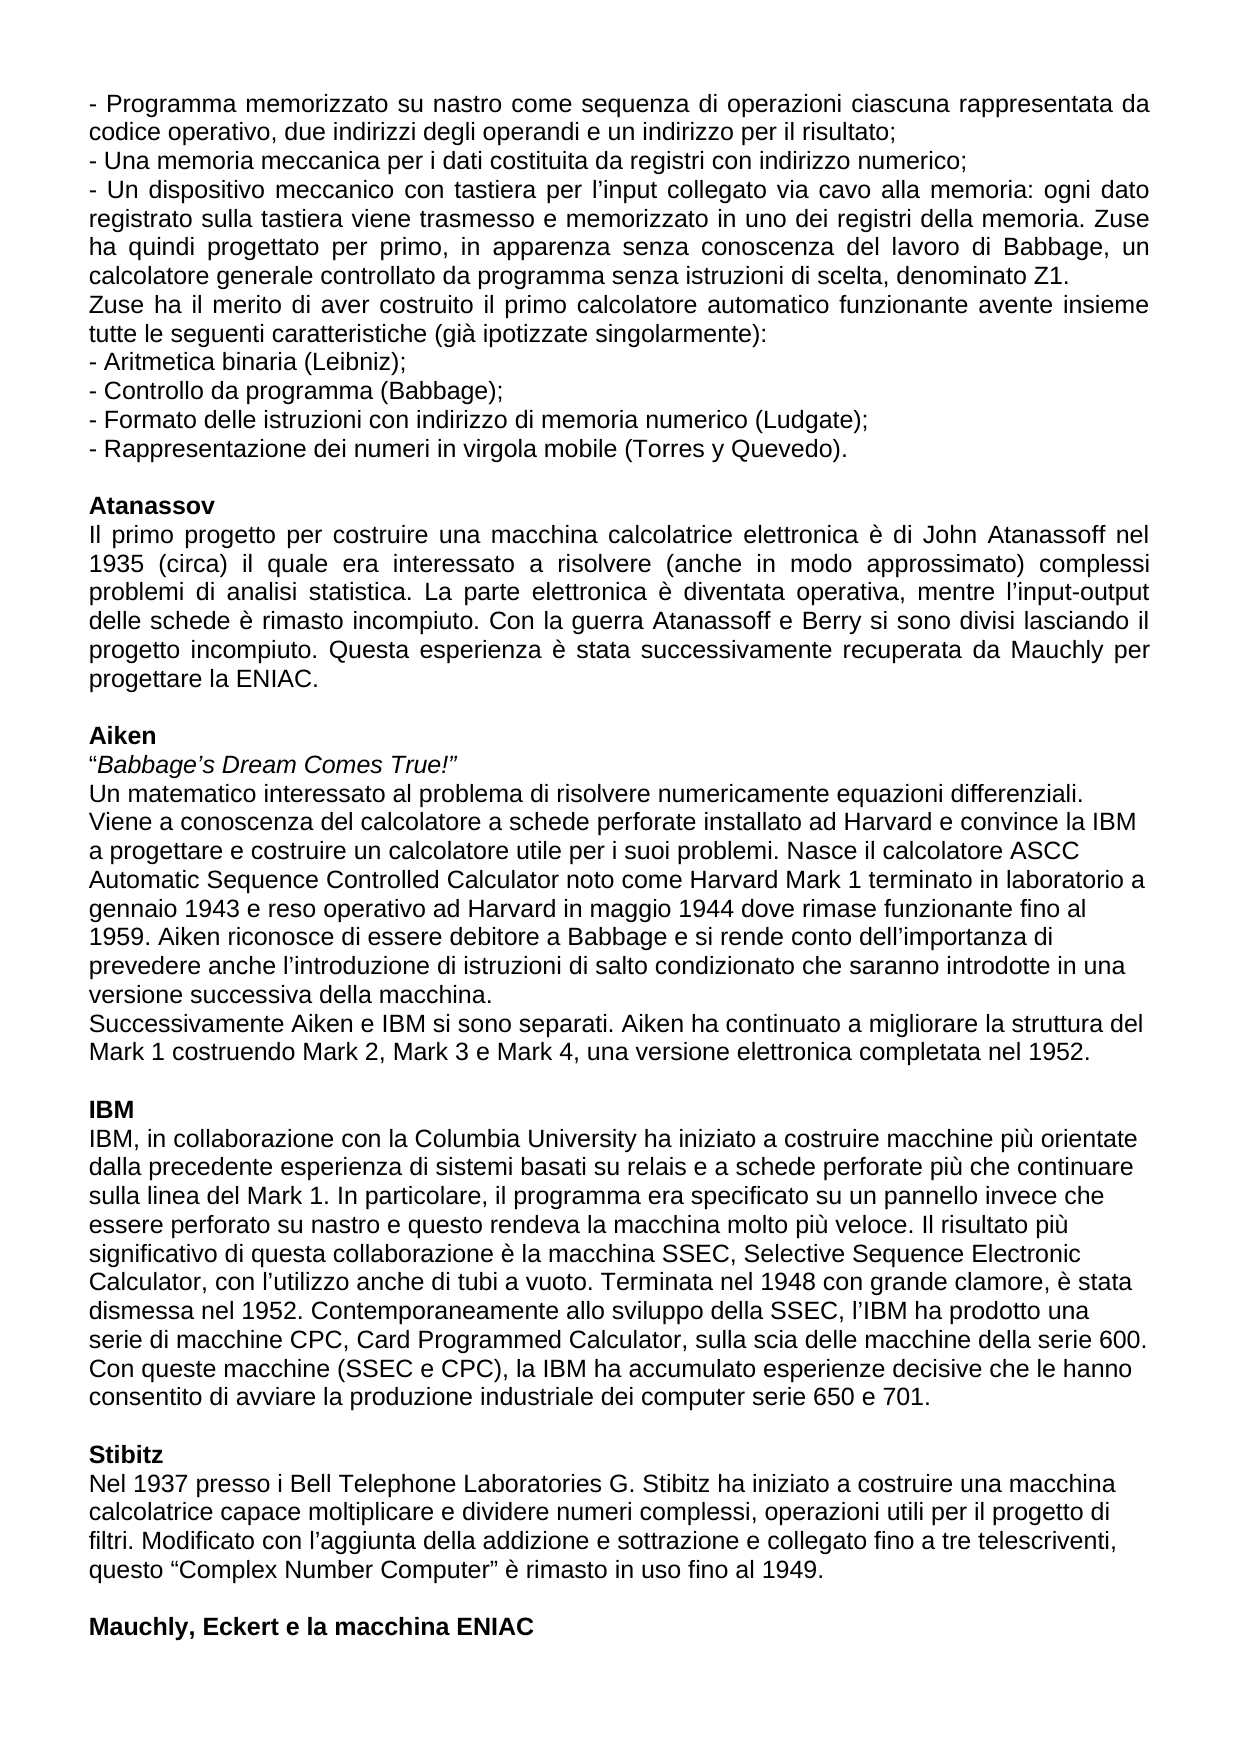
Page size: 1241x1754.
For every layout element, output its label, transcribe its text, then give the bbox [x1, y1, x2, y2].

text - Programma memorizzato su nastro come sequenza di operazioni ciascuna rappresentata da codice operativo, due indirizzi degli operandi e un indirizzo per il risultato; [88, 88, 1152, 146]
text Zuse ha il merito di aver costruito il primo calcolatore automatico funzionante avente insieme tutte le seguenti caratteristiche (già ipotizzate singolarmente): [88, 290, 1152, 347]
text - Aritmetica binaria (Leibniz); [88, 347, 1152, 376]
text Aiken [88, 721, 1152, 750]
text - Formato delle istruzioni con indirizzo di memoria numerico (Ludgate); [88, 405, 1152, 433]
text Mauchly, Eckert e la macchina ENIAC [88, 1612, 1152, 1641]
text - Un dispositivo meccanico con tastiera per l’input collegato via cavo alla memoria: ogni dato registrato sulla tastiera viene trasmesso e memorizzato in uno dei registri della memoria. Zuse ha quindi progettato per primo, in apparenza senza conoscenza del lavoro di Babbage, un calcolatore generale controllato da programma senza istruzioni di scelta, denominato Z1. [88, 175, 1152, 290]
text IBM [88, 1095, 1152, 1123]
text Successivamente Aiken e IBM si sono separati. Aiken ha continuato a migliorare la struttura del Mark 1 costruendo Mark 2, Mark 3 e Mark 4, una versione elettronica completata nel 1952. [88, 1008, 1152, 1066]
text Atanassov [88, 491, 1152, 520]
text - Una memoria meccanica per i dati costituita da registri con indirizzo numerico; [88, 146, 1152, 175]
text IBM, in collaborazione con la Columbia University ha iniziato a costruire macchine più orientate dalla precedente esperienza di sistemi basati su relais e a schede perforate più che continuare sulla linea del Mark 1. In particolare, il programma era specificato su un pannello invece che essere perforato su nastro e questo rendeva la macchina molto più veloce. Il risultato più significativo di questa collaborazione è la macchina SSEC, Selective Sequence Electronic Calculator, con l’utilizzo anche di tubi a vuoto. Terminata nel 1948 con grande clamore, è stata dismessa nel 1952. Contemporaneamente allo sviluppo della SSEC, l’IBM ha prodotto una serie di macchine CPC, Card Programmed Calculator, sulla scia delle macchine della serie 600. Con queste macchine (SSEC e CPC), la IBM ha accumulato esperienze decisive che le hanno consentito di avviare la produzione industriale dei computer serie 650 e 701. [88, 1123, 1152, 1411]
text Il primo progetto per costruire una macchina calcolatrice elettronica è di John Atanassoff nel 1935 (circa) il quale era interessato a risolvere (anche in modo approssimato) complessi problemi di analisi statistica. La parte elettronica è diventata operativa, mentre l’input-output delle schede è rimasto incompiuto. Con la guerra Atanassoff e Berry si sono divisi lasciando il progetto incompiuto. Questa esperienza è stata successivamente recuperata da Mauchly per progettare la ENIAC. [88, 520, 1152, 692]
text Stibitz [88, 1440, 1152, 1468]
text - Rappresentazione dei numeri in virgola mobile (Torres y Quevedo). [88, 433, 1152, 462]
text Un matematico interessato al problema di risolvere numericamente equazioni differenziali. Viene a conoscenza del calcolatore a schede perforate installato ad Harvard e convince la IBM a progettare e costruire un calcolatore utile per i suoi problemi. Nasce il calcolatore ASCC Automatic Sequence Controlled Calculator noto come Harvard Mark 1 terminato in laboratorio a gennaio 1943 e reso operativo ad Harvard in maggio 1944 dove rimase funzionante fino al 1959. Aiken riconosce di essere debitore a Babbage e si rende conto dell’importanza di prevedere anche l’introduzione di istruzioni di salto condizionato che saranno introdotte in una versione successiva della macchina. [88, 778, 1152, 1008]
text - Controllo da programma (Babbage); [88, 376, 1152, 405]
text “Babbage’s Dream Comes True!” [88, 750, 1152, 778]
text Nel 1937 presso i Bell Telephone Laboratories G. Stibitz ha iniziato a costruire una macchina calcolatrice capace moltiplicare e dividere numeri complessi, operazioni utili per il progetto di filtri. Modificato con l’aggiunta della addizione e sottrazione e collegato fino a tre telescriventi, questo “Complex Number Computer” è rimasto in uso fino al 1949. [88, 1468, 1152, 1583]
